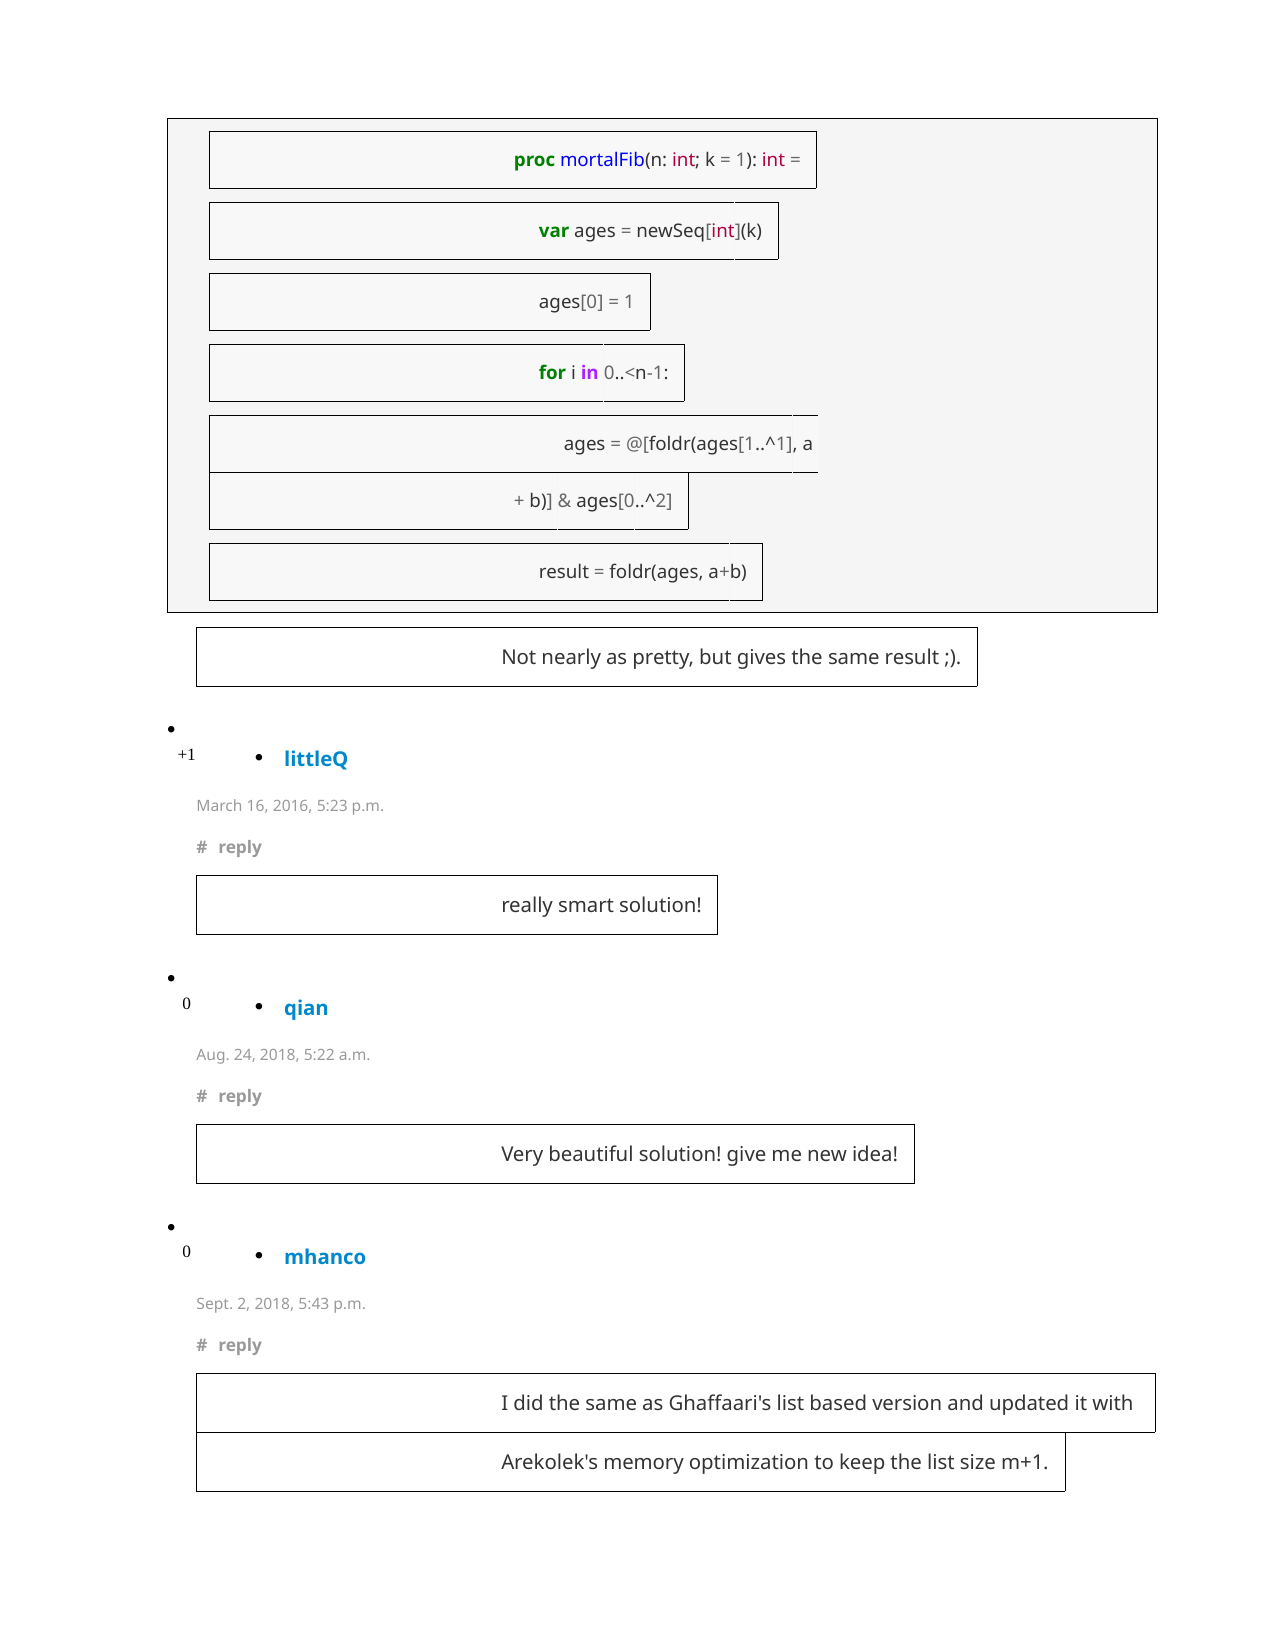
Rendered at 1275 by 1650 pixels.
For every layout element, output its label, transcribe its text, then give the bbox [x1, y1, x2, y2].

list Aug. 24, 2018, 5:22 a.m. [167, 1037, 1157, 1065]
list var ages = newSeq[int](k) [168, 189, 1157, 259]
list qian [167, 993, 1157, 1021]
list # reply [167, 1329, 1157, 1357]
list result = foldr(ages, a+b) [168, 530, 1157, 612]
list Sept. 2, 2018, 5:43 p.m. [167, 1286, 1157, 1314]
list ages = @[foldr(ages[1..^1], a + b)] & ages[0..^2] [168, 402, 1157, 529]
list 0 [167, 1242, 206, 1262]
list [167, 875, 196, 934]
list +1 [167, 744, 206, 764]
list [978, 627, 1157, 686]
list for i in 0..<n-1: [168, 331, 1157, 401]
list # reply [167, 1081, 1157, 1109]
list [718, 875, 1157, 934]
list really smart solution! [197, 876, 717, 934]
list # reply [167, 832, 1157, 860]
list [167, 1124, 196, 1183]
list [167, 1373, 196, 1491]
list I did the same as Ghaffaari's list based version and updated it with Arekolek's memory optimization to keep the list size m+1. [197, 1373, 1157, 1491]
list proc mortalFib(n: int; k = 1): int = [168, 119, 1157, 188]
list ages[0] = 1 [168, 260, 1157, 330]
list Very beautiful solution! give me new idea! [197, 1125, 914, 1183]
list littleQ [167, 744, 1157, 772]
list March 16, 2016, 5:23 p.m. [167, 788, 1157, 816]
list 0 [167, 993, 206, 1013]
list mhanco [167, 1242, 1157, 1270]
list [915, 1124, 1157, 1183]
list Not nearly as pretty, but gives the same result ;). [197, 628, 977, 686]
list [167, 627, 196, 686]
